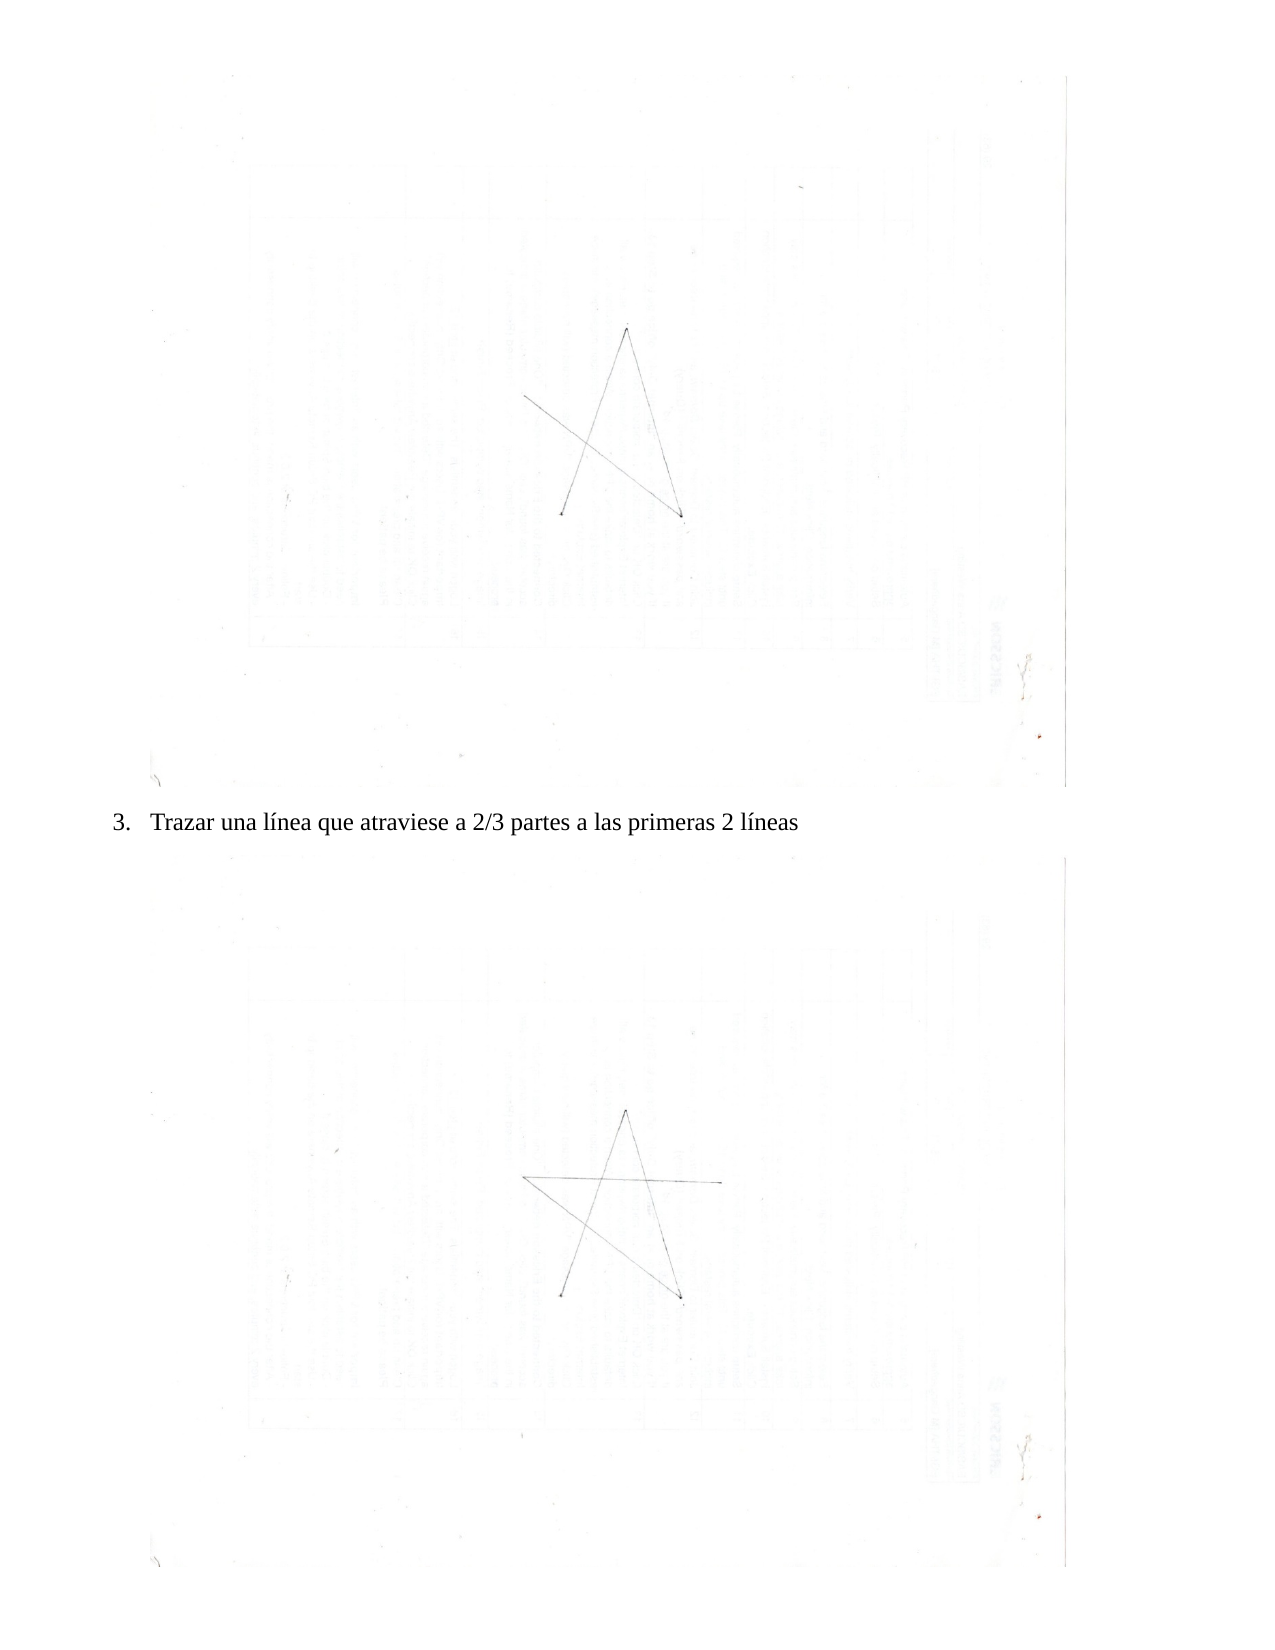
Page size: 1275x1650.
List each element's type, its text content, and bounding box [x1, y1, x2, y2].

list Trazar una línea que atraviese a 2/3 partes a las primeras 2 líneas [112, 807, 1200, 835]
